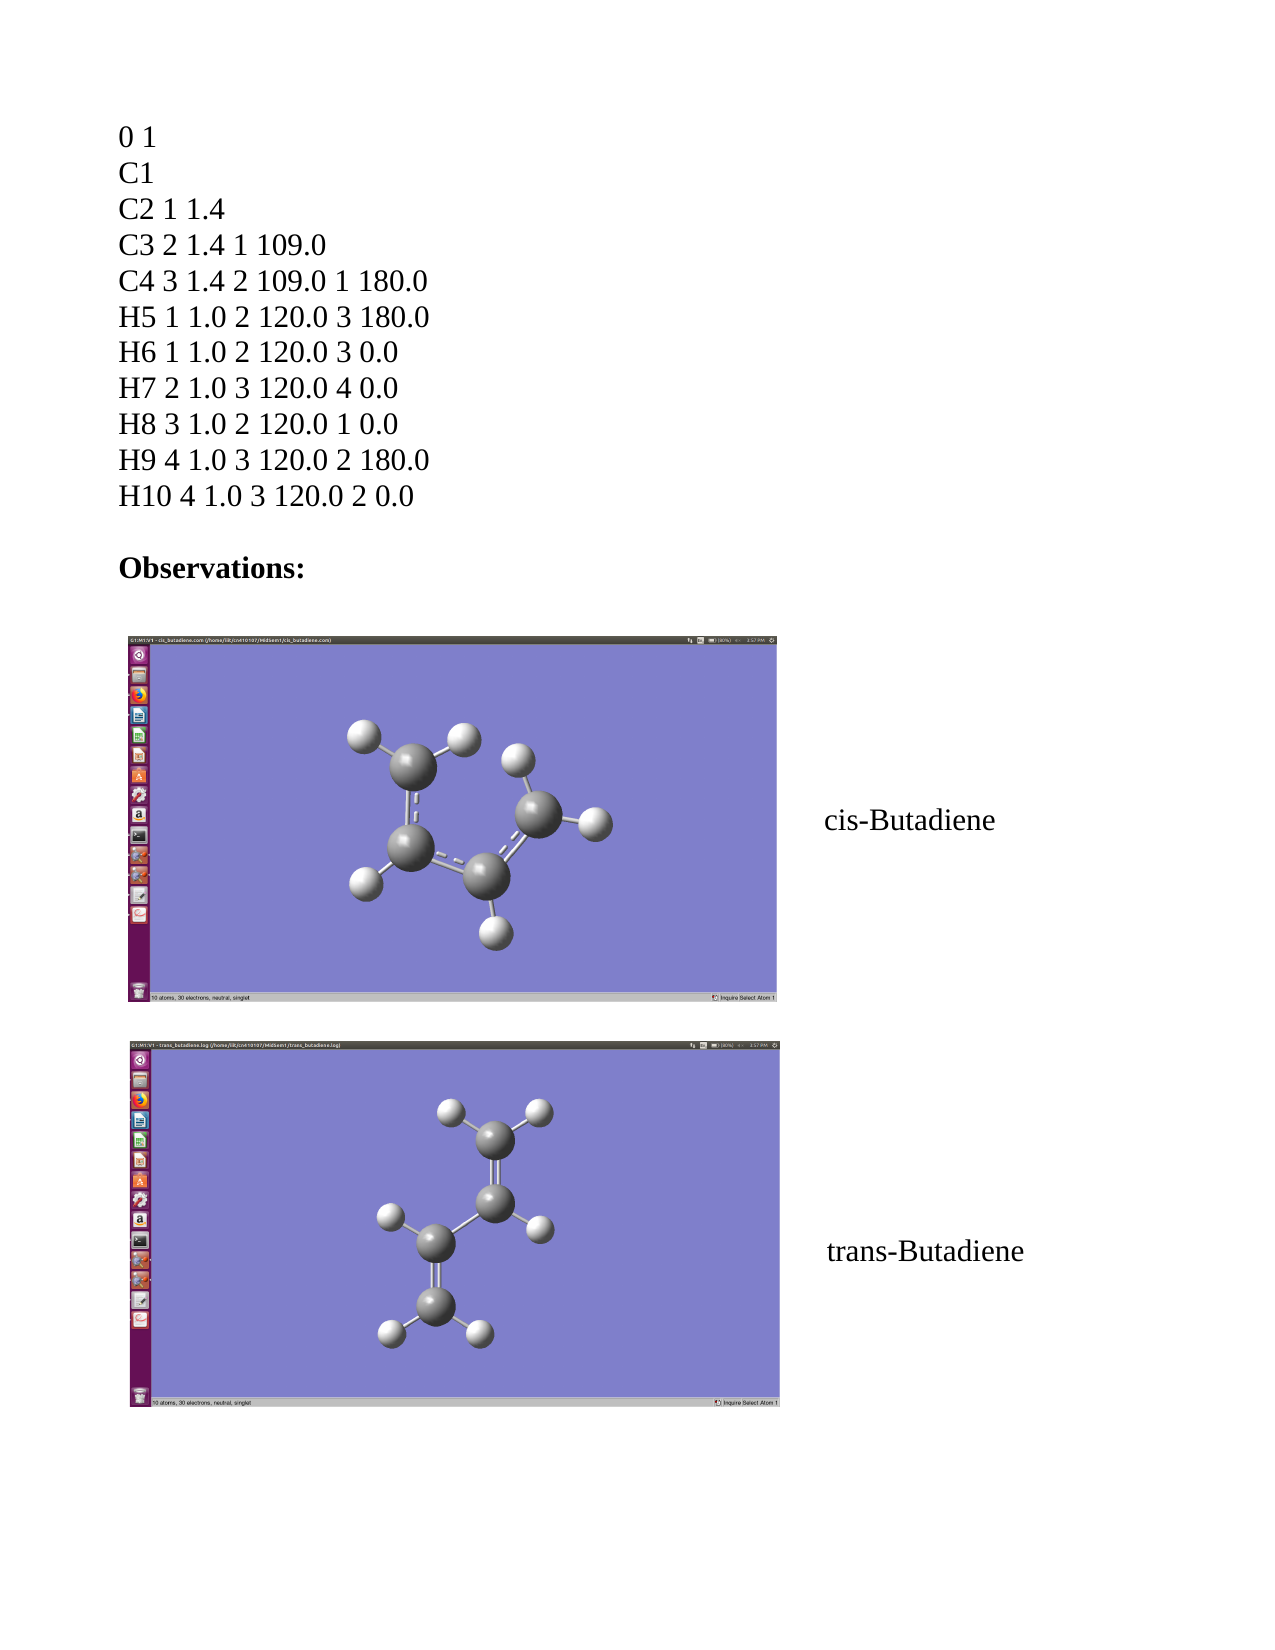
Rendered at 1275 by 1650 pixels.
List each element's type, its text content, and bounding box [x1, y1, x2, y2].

text H8 3 1.0 2 120.0 1 0.0 [118, 406, 1157, 442]
text trans-Butadiene [780, 1232, 1157, 1268]
text H10 4 1.0 3 120.0 2 0.0 [118, 477, 1157, 513]
text H6 1 1.0 2 120.0 3 0.0 [118, 334, 1157, 370]
text C2 1 1.4 [118, 190, 1157, 226]
text H7 2 1.0 3 120.0 4 0.0 [118, 370, 1157, 406]
picture [128, 636, 777, 1002]
text C1 [118, 154, 1157, 190]
text [118, 801, 128, 837]
text Observations: [118, 549, 1157, 585]
text H5 1 1.0 2 120.0 3 180.0 [118, 298, 1157, 334]
text [118, 1232, 129, 1268]
text C3 2 1.4 1 109.0 [118, 226, 1157, 262]
text H9 4 1.0 3 120.0 2 180.0 [118, 442, 1157, 477]
picture [129, 1041, 780, 1407]
text 0 1 [118, 118, 1157, 154]
text C4 3 1.4 2 109.0 1 180.0 [118, 262, 1157, 298]
text cis-Butadiene [777, 801, 1157, 837]
